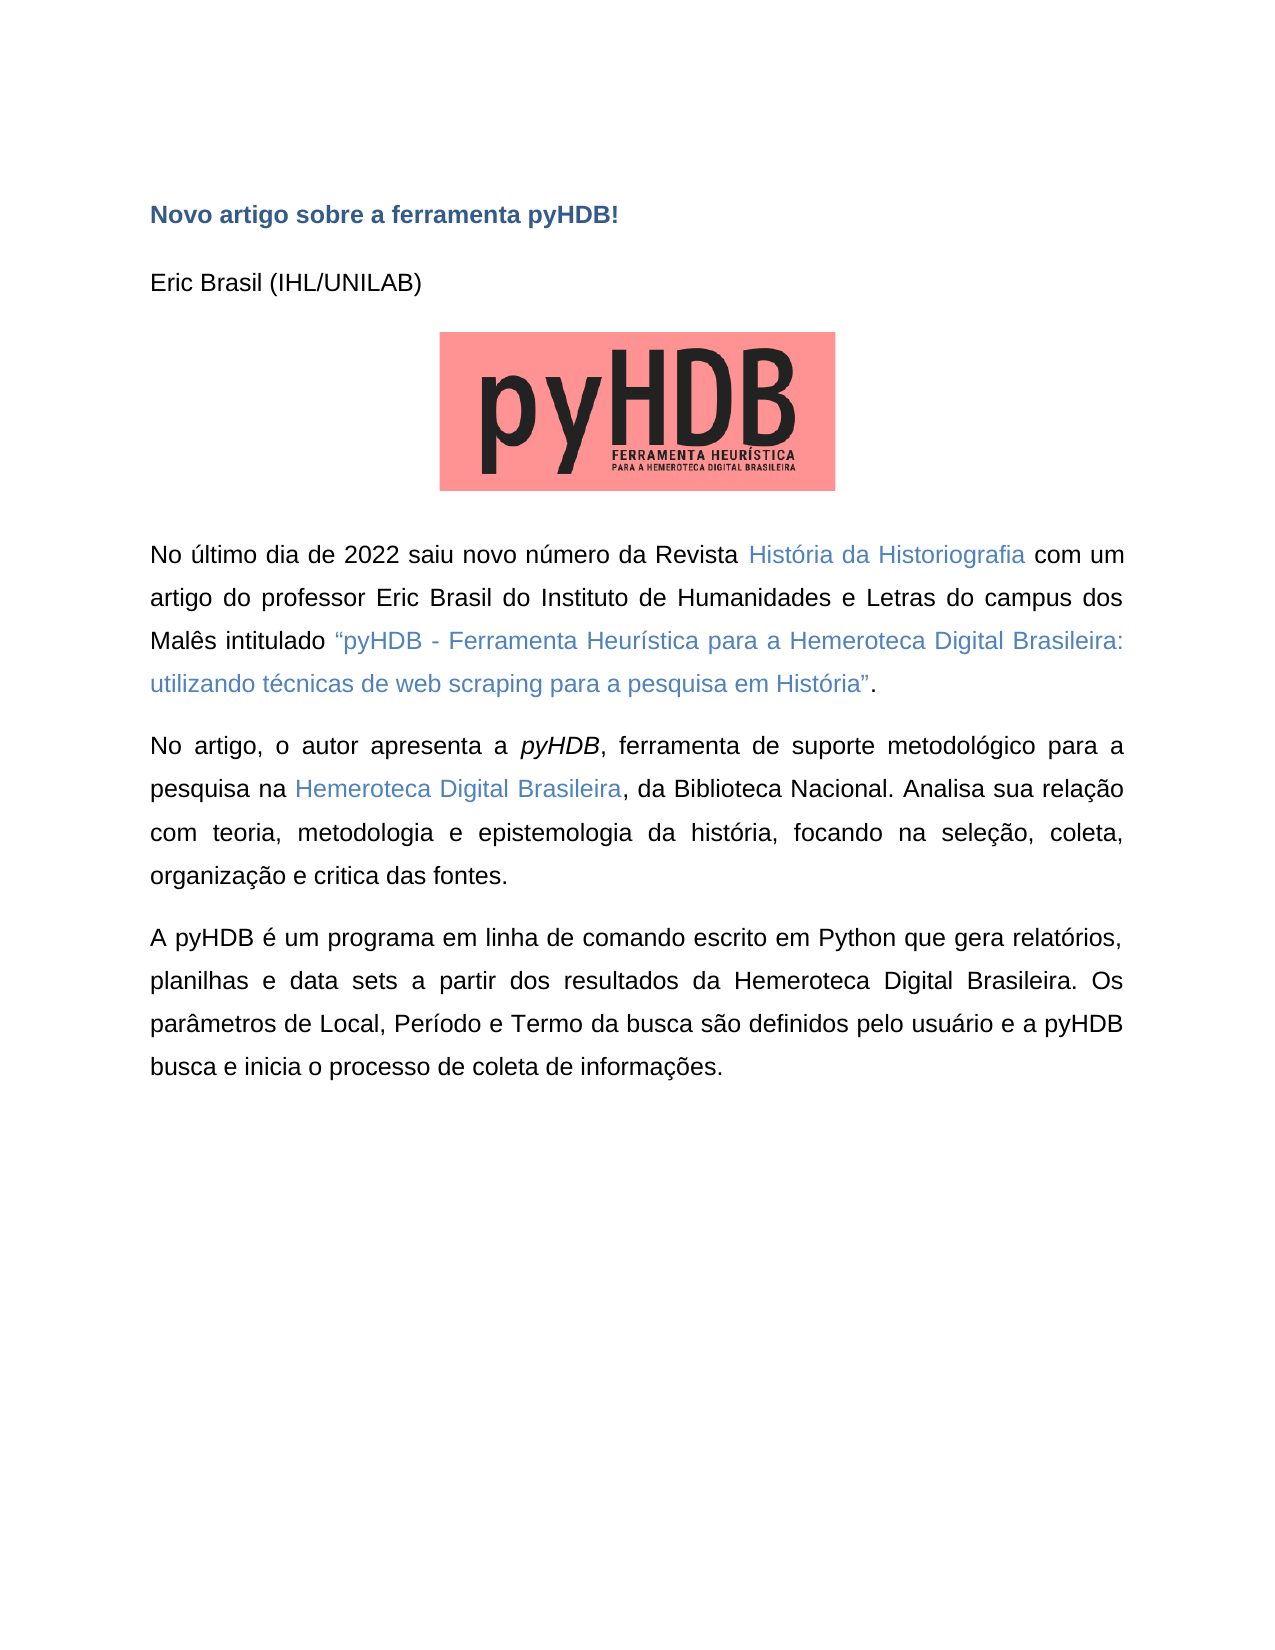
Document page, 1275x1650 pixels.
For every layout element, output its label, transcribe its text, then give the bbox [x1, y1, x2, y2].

picture [439, 332, 836, 491]
title Novo artigo sobre a ferramenta pyHDB! [150, 200, 1125, 229]
text Eric Brasil (IHL/UNILAB) [150, 268, 1125, 297]
text No último dia de 2022 saiu novo número da Revista História da Historiografia com um artigo do professor Eric Brasil do Instituto de Humanidades e Letras do campus dos Malês intitulado “pyHDB - Ferramenta Heurística para a Hemeroteca Digital Brasileira: utilizando técnicas de web scraping para a pesquisa em História”. [150, 332, 1125, 698]
text A pyHDB é um programa em linha de comando escrito em Python que gera relatórios, planilhas e data sets a partir dos resultados da Hemeroteca Digital Brasileira. Os parâmetros de Local, Período e Termo da busca são definidos pelo usuário e a pyHDB busca e inicia o processo de coleta de informações. [150, 922, 1125, 1081]
text No artigo, o autor apresenta a pyHDB, ferramenta de suporte metodológico para a pesquisa na Hemeroteca Digital Brasileira, da Biblioteca Nacional. Analisa sua relação com teoria, metodologia e epistemologia da história, focando na seleção, coleta, organização e critica das fontes. [150, 731, 1125, 889]
